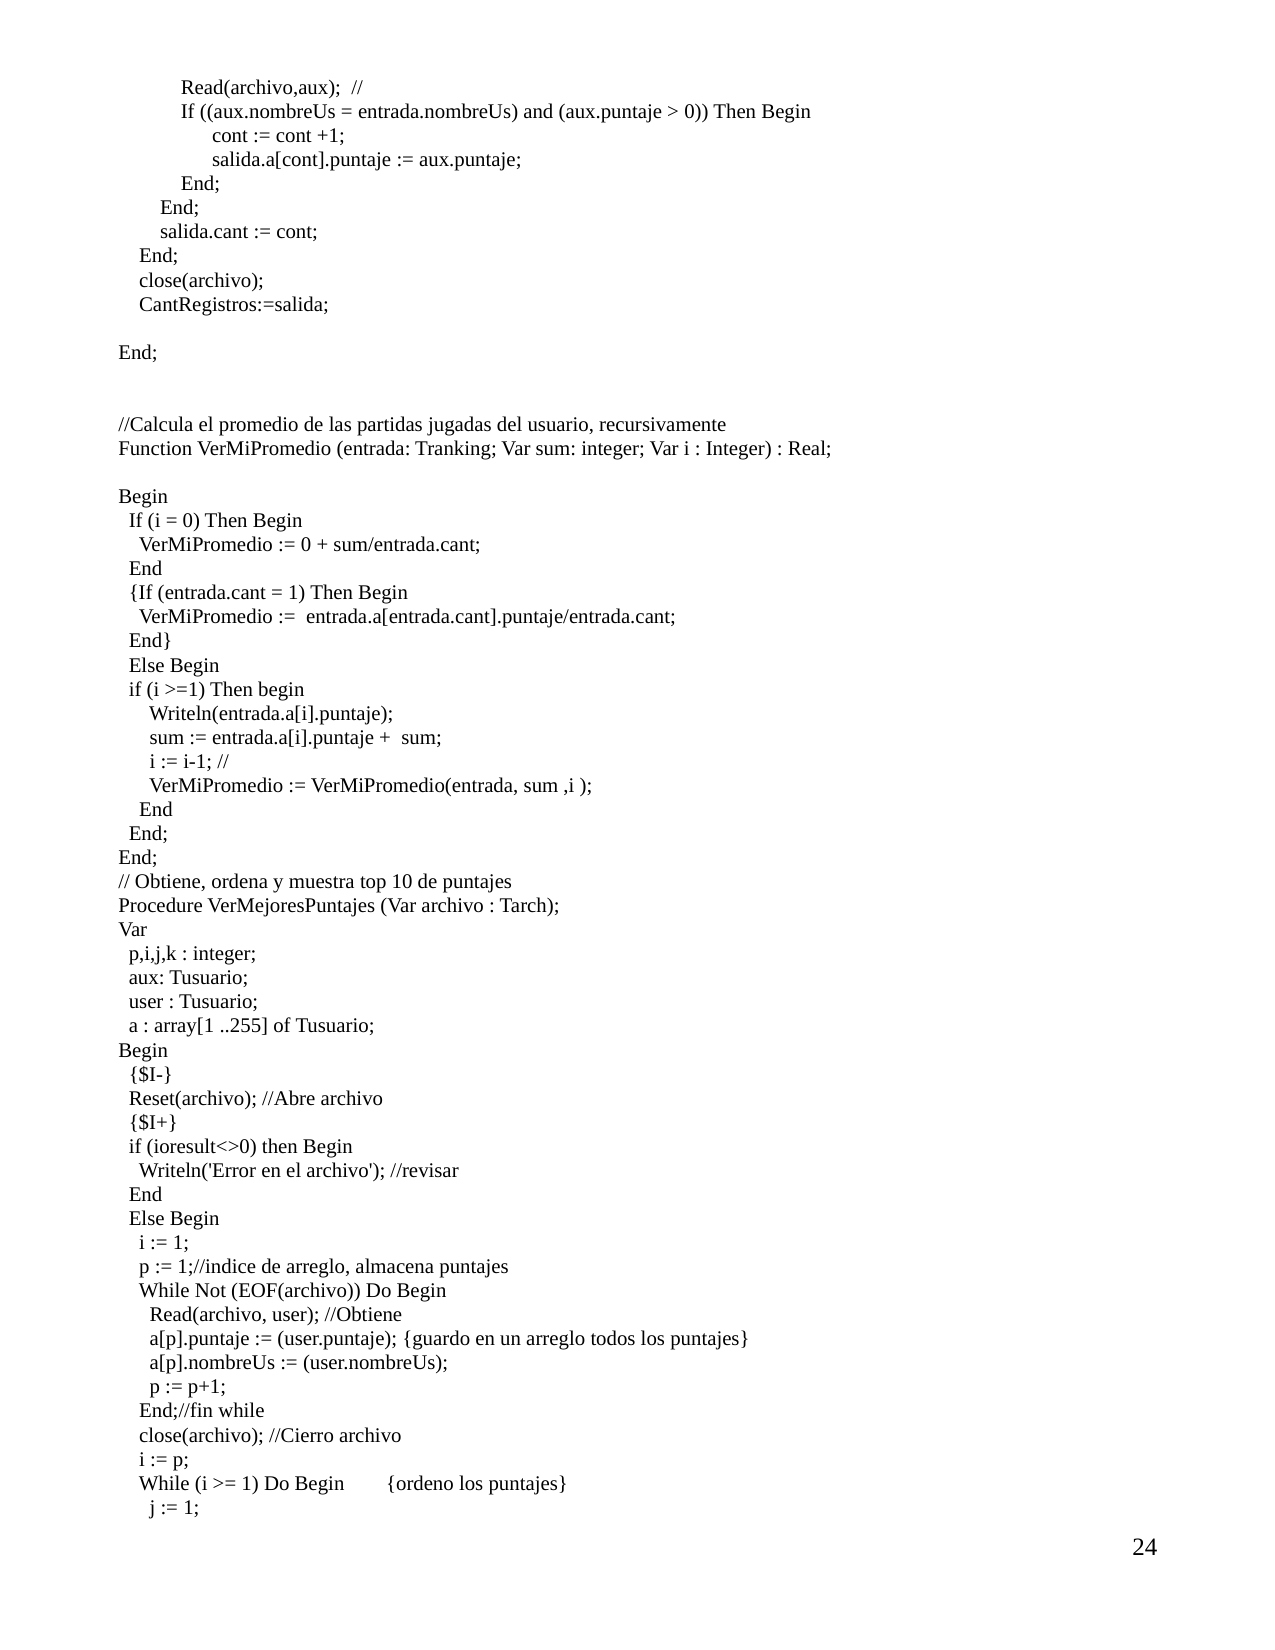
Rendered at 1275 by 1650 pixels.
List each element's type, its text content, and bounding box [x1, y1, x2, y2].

text p := 1;//indice de arreglo, almacena puntajes [118, 1254, 1157, 1278]
text CantRegistros:=salida; [118, 292, 1157, 316]
text End} [118, 628, 1157, 652]
text Read(archivo,aux); // [118, 75, 1157, 99]
text End; [118, 845, 1157, 869]
text aux: Tusuario; [118, 965, 1157, 989]
text {$I+} [118, 1110, 1157, 1134]
text i := p; [118, 1447, 1157, 1471]
text salida.a[cont].puntaje := aux.puntaje; [118, 147, 1157, 171]
text p,i,j,k : integer; [118, 941, 1157, 965]
text Begin [118, 484, 1157, 508]
text {If (entrada.cant = 1) Then Begin [118, 580, 1157, 604]
text if (i >=1) Then begin [118, 677, 1157, 701]
text Reset(archivo); //Abre archivo [118, 1086, 1157, 1110]
text If ((aux.nombreUs = entrada.nombreUs) and (aux.puntaje > 0)) Then Begin [118, 99, 1157, 123]
text Var [118, 917, 1157, 941]
text cont := cont +1; [118, 123, 1157, 147]
text close(archivo); [118, 267, 1157, 292]
text Else Begin [118, 1206, 1157, 1230]
text VerMiPromedio := VerMiPromedio(entrada, sum ,i ); [118, 773, 1157, 797]
text End [118, 1182, 1157, 1206]
text Writeln('Error en el archivo'); //revisar [118, 1158, 1157, 1182]
text End;//fin while [118, 1398, 1157, 1422]
text End; [118, 243, 1157, 267]
text // Obtiene, ordena y muestra top 10 de puntajes [118, 869, 1157, 893]
text While Not (EOF(archivo)) Do Begin [118, 1278, 1157, 1302]
text End; [118, 821, 1157, 845]
text sum := entrada.a[i].puntaje + sum; [118, 725, 1157, 749]
text Procedure VerMejoresPuntajes (Var archivo : Tarch); [118, 893, 1157, 917]
text VerMiPromedio := entrada.a[entrada.cant].puntaje/entrada.cant; [118, 604, 1157, 628]
text End; [118, 171, 1157, 195]
text close(archivo); //Cierro archivo [118, 1422, 1157, 1447]
text While (i >= 1) Do Begin {ordeno los puntajes} [118, 1471, 1157, 1495]
text End; [118, 195, 1157, 219]
text VerMiPromedio := 0 + sum/entrada.cant; [118, 532, 1157, 556]
text {$I-} [118, 1062, 1157, 1086]
text If (i = 0) Then Begin [118, 508, 1157, 532]
text p := p+1; [118, 1374, 1157, 1398]
text j := 1; [118, 1495, 1157, 1519]
text End [118, 797, 1157, 821]
text End [118, 556, 1157, 580]
text Function VerMiPromedio (entrada: Tranking; Var sum: integer; Var i : Integer) : Real; [118, 436, 1157, 460]
text Begin [118, 1037, 1157, 1062]
text a : array[1 ..255] of Tusuario; [118, 1013, 1157, 1037]
text End; [118, 340, 1157, 364]
text Read(archivo, user); //Obtiene [118, 1302, 1157, 1326]
text user : Tusuario; [118, 989, 1157, 1013]
text salida.cant := cont; [118, 219, 1157, 243]
text //Calcula el promedio de las partidas jugadas del usuario, recursivamente [118, 412, 1157, 436]
text Else Begin [118, 652, 1157, 677]
text i := 1; [118, 1230, 1157, 1254]
text a[p].puntaje := (user.puntaje); {guardo en un arreglo todos los puntajes} [118, 1326, 1157, 1350]
text a[p].nombreUs := (user.nombreUs); [118, 1350, 1157, 1374]
text i := i-1; // [118, 749, 1157, 773]
text Writeln(entrada.a[i].puntaje); [118, 701, 1157, 725]
text if (ioresult<>0) then Begin [118, 1134, 1157, 1158]
